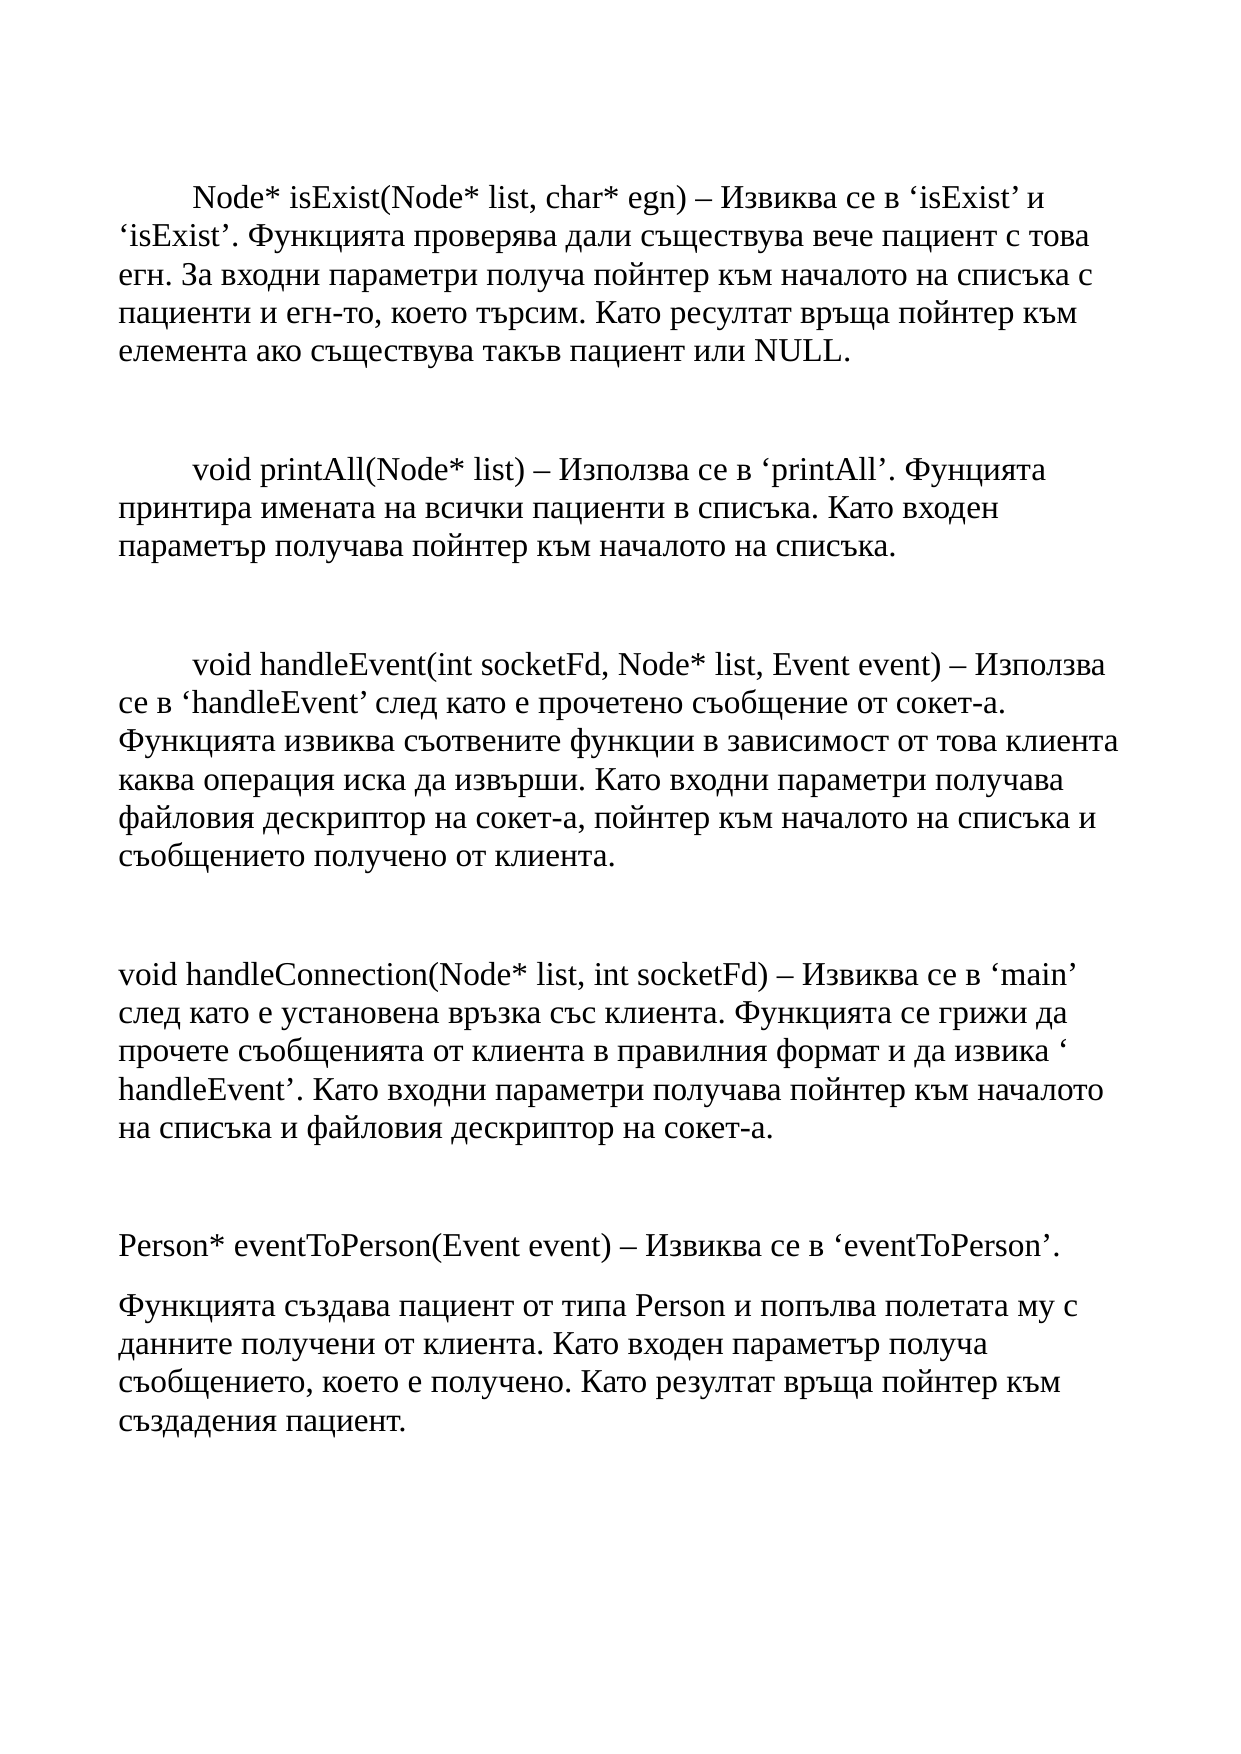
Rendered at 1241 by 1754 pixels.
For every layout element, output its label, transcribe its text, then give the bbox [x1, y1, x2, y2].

text void handleEvent(int socketFd, Node* list, Event event) – Използва се в ‘handleEvent’ след като е прочетено съобщение от сокет-а. Функцията извиква съотвените функции в зависимост от това клиента каква операция иска да извърши. Като входни параметри получава файловия дескриптор на сокет-а, пойнтер към началото на списъка и съобщението получено от клиента. [118, 644, 1122, 874]
text Node* isExist(Node* list, char* egn) – Извиква се в ‘isExist’ и ‘isExist’. Функцията проверява дали съществува вече пациент с това егн. За входни параметри получа пойнтер към началото на списъка с пациенти и егн-то, което търсим. Като ресултат връща пойнтер към елемента ако съществува такъв пациент или NULL. [118, 177, 1122, 369]
text Person* eventToPerson(Event event) – Извиква се в ‘eventToPerson’. [118, 1226, 1122, 1264]
text void printAll(Node* list) – Използва се в ‘printAll’. Фунцията принтира имената на всички пациенти в списъка. Като входен параметър получава пойнтер към началото на списъка. [118, 449, 1122, 564]
text void handleConnection(Node* list, int socketFd) – Извиква се в ‘main’ след като е установена връзка със клиента. Функцията се грижи да прочете съобщенията от клиента в правилния формат и да извика ‘ handleEvent’. Като входни параметри получава пойнтер към началото на списъка и файловия дескриптор на сокет-а. [118, 954, 1122, 1146]
text Функцията създава пациент от типа Person и попълва полетата му с данните получени от клиента. Като входен параметър получа съобщението, което е получено. Като резултат връща пойнтер към създадения пациент. [118, 1285, 1122, 1438]
